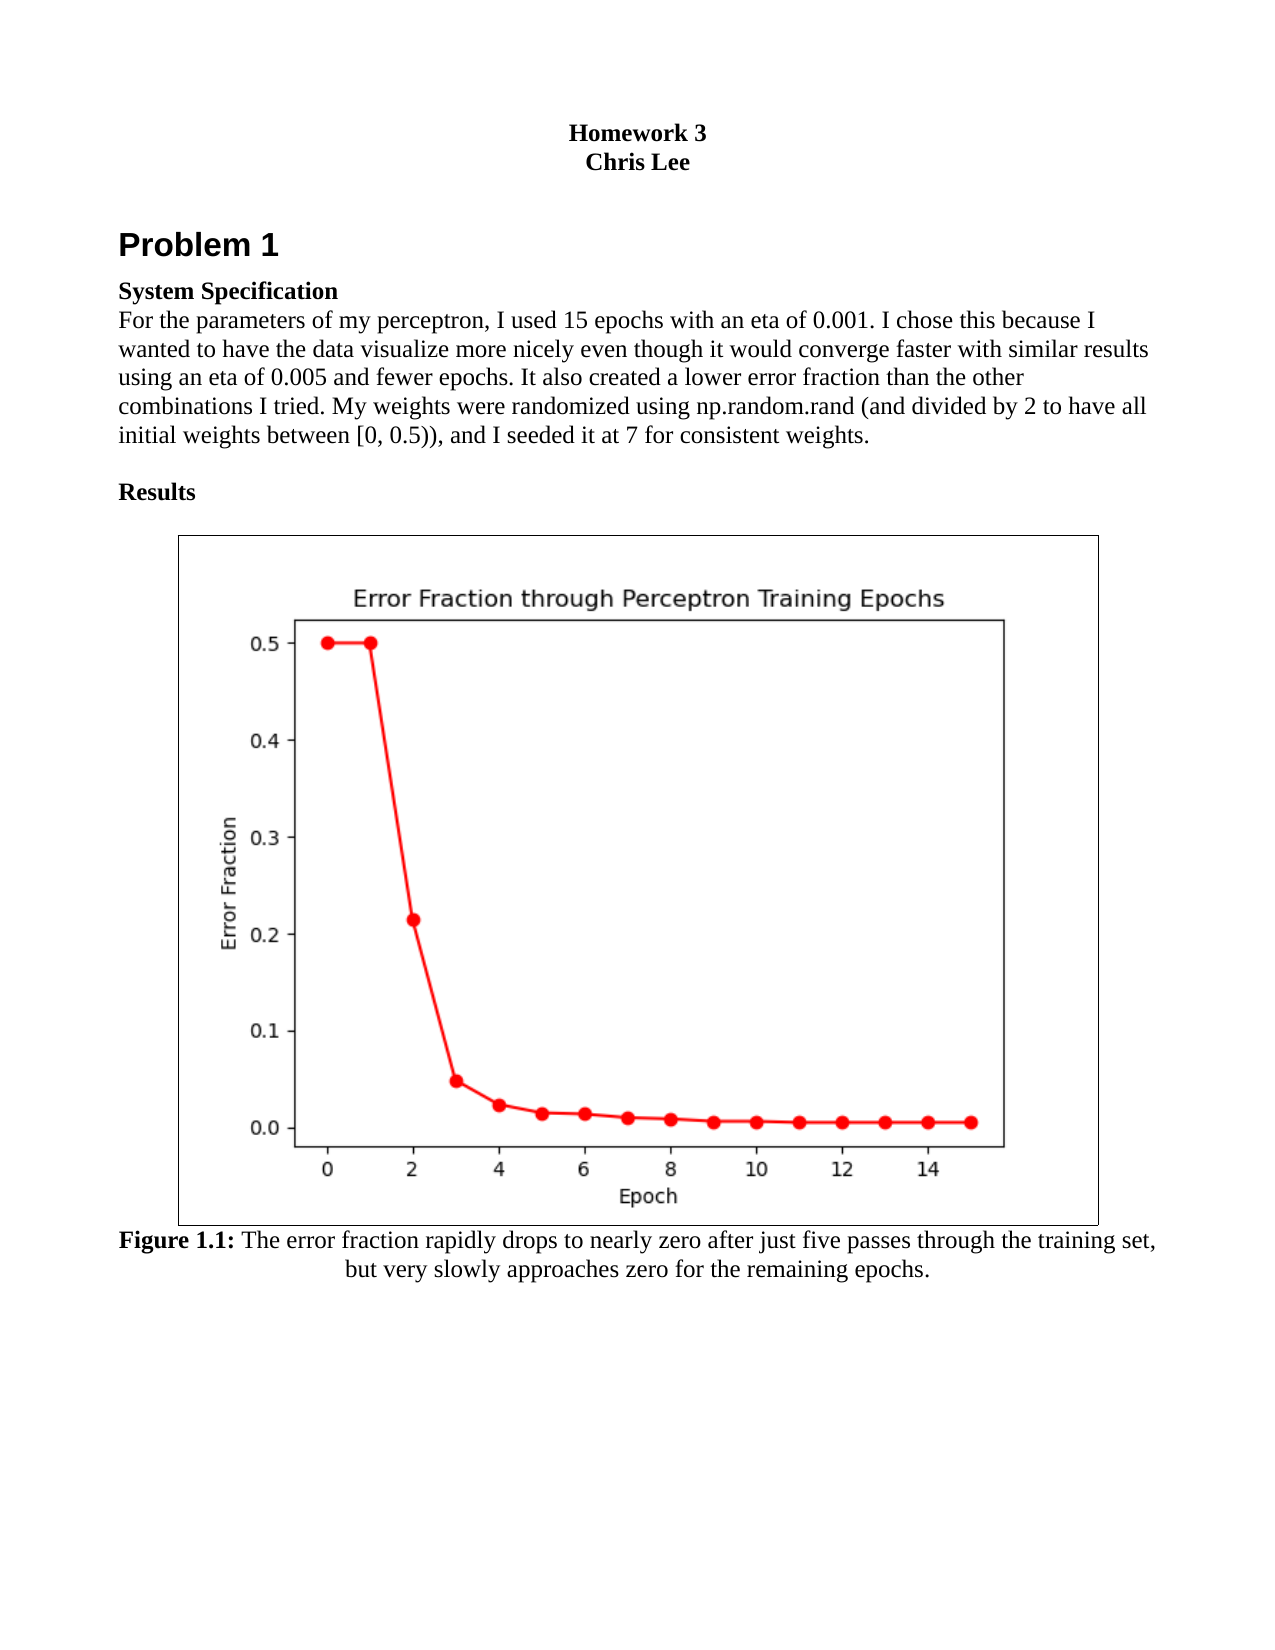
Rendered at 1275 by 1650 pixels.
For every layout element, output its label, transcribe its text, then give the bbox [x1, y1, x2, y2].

subtitle Problem 1 [118, 225, 1157, 264]
text For the parameters of my perceptron, I used 15 epochs with an eta of 0.001. I chose this because I wanted to have the data visualize more nicely even though it would converge faster with similar results using an eta of 0.005 and fewer epochs. It also created a lower error fraction than the other combinations I tried. My weights were randomized using np.random.rand (and divided by 2 to have all initial weights between [0, 0.5)), and I seeded it at 7 for consistent weights. [118, 305, 1157, 449]
text Homework 3 [118, 118, 1157, 147]
text Chris Lee [118, 147, 1157, 176]
picture [180, 537, 1095, 1222]
text Figure 1.1: The error fraction rapidly drops to nearly zero after just five passes through the training set, but very slowly approaches zero for the remaining epochs. [118, 1225, 1157, 1283]
text Results [118, 477, 1157, 506]
text System Specification [118, 276, 1157, 305]
